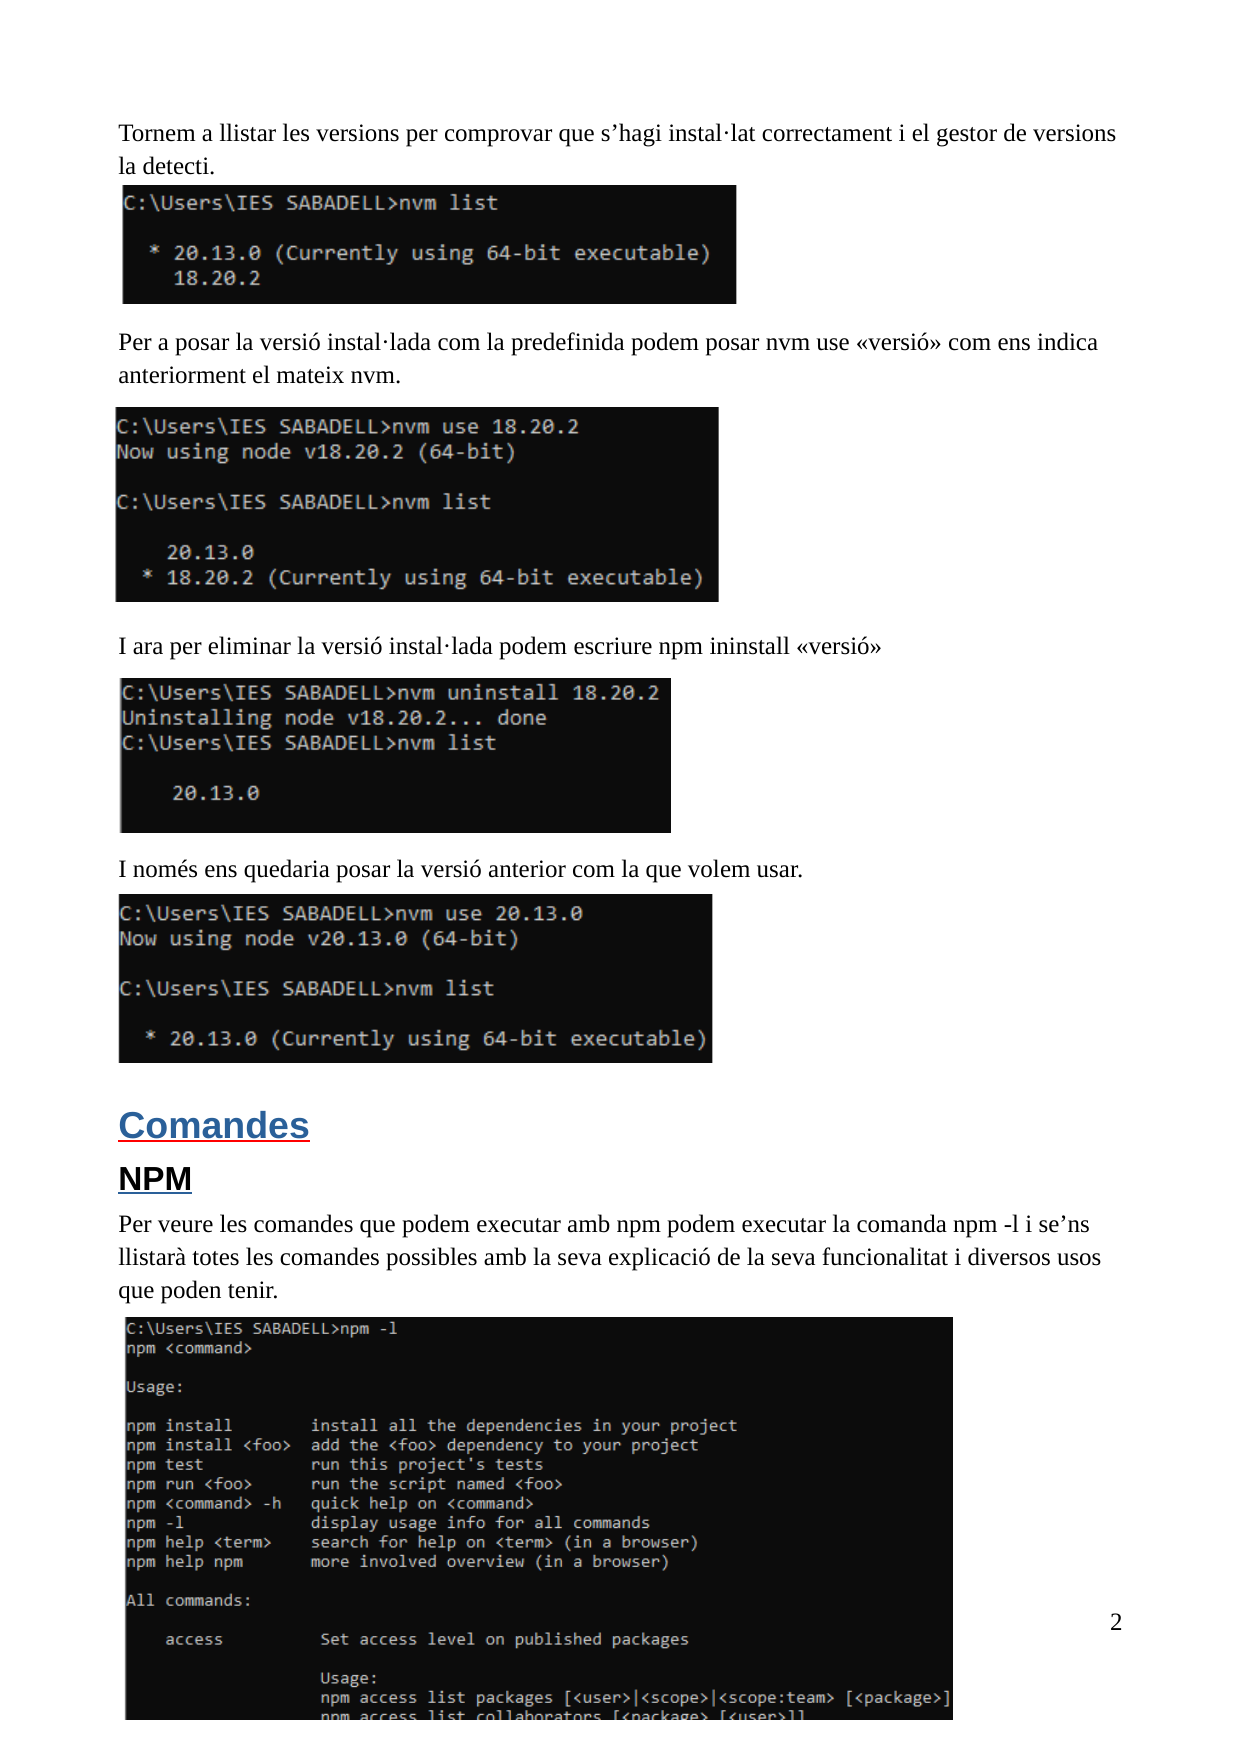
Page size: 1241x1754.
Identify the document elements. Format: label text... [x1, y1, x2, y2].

picture [124, 1317, 953, 1720]
text Per a posar la versió instal·lada com la predefinida podem posar nvm use «versió» com ens indica anteriorment el mateix nvm. [118, 327, 1122, 389]
subtitle Comandes [118, 1103, 1122, 1146]
picture [115, 407, 719, 602]
subtitle NPM [118, 1158, 1122, 1197]
picture [119, 678, 671, 833]
picture [122, 185, 737, 304]
text I ara per eliminar la versió instal·lada podem escriure npm ininstall «versió» [118, 631, 1122, 660]
picture [118, 894, 713, 1063]
text I només ens quedaria posar la versió anterior com la que volem usar. [118, 854, 1122, 883]
text Tornem a llistar les versions per comprovar que s’hagi instal·lat correctament i el gestor de versions la detecti. [118, 118, 1122, 213]
text Per veure les comandes que podem executar amb npm podem executar la comanda npm -l i se’ns llistarà totes les comandes possibles amb la seva explicació de la seva funcionalitat i diversos usos que poden tenir. [118, 1209, 1122, 1376]
